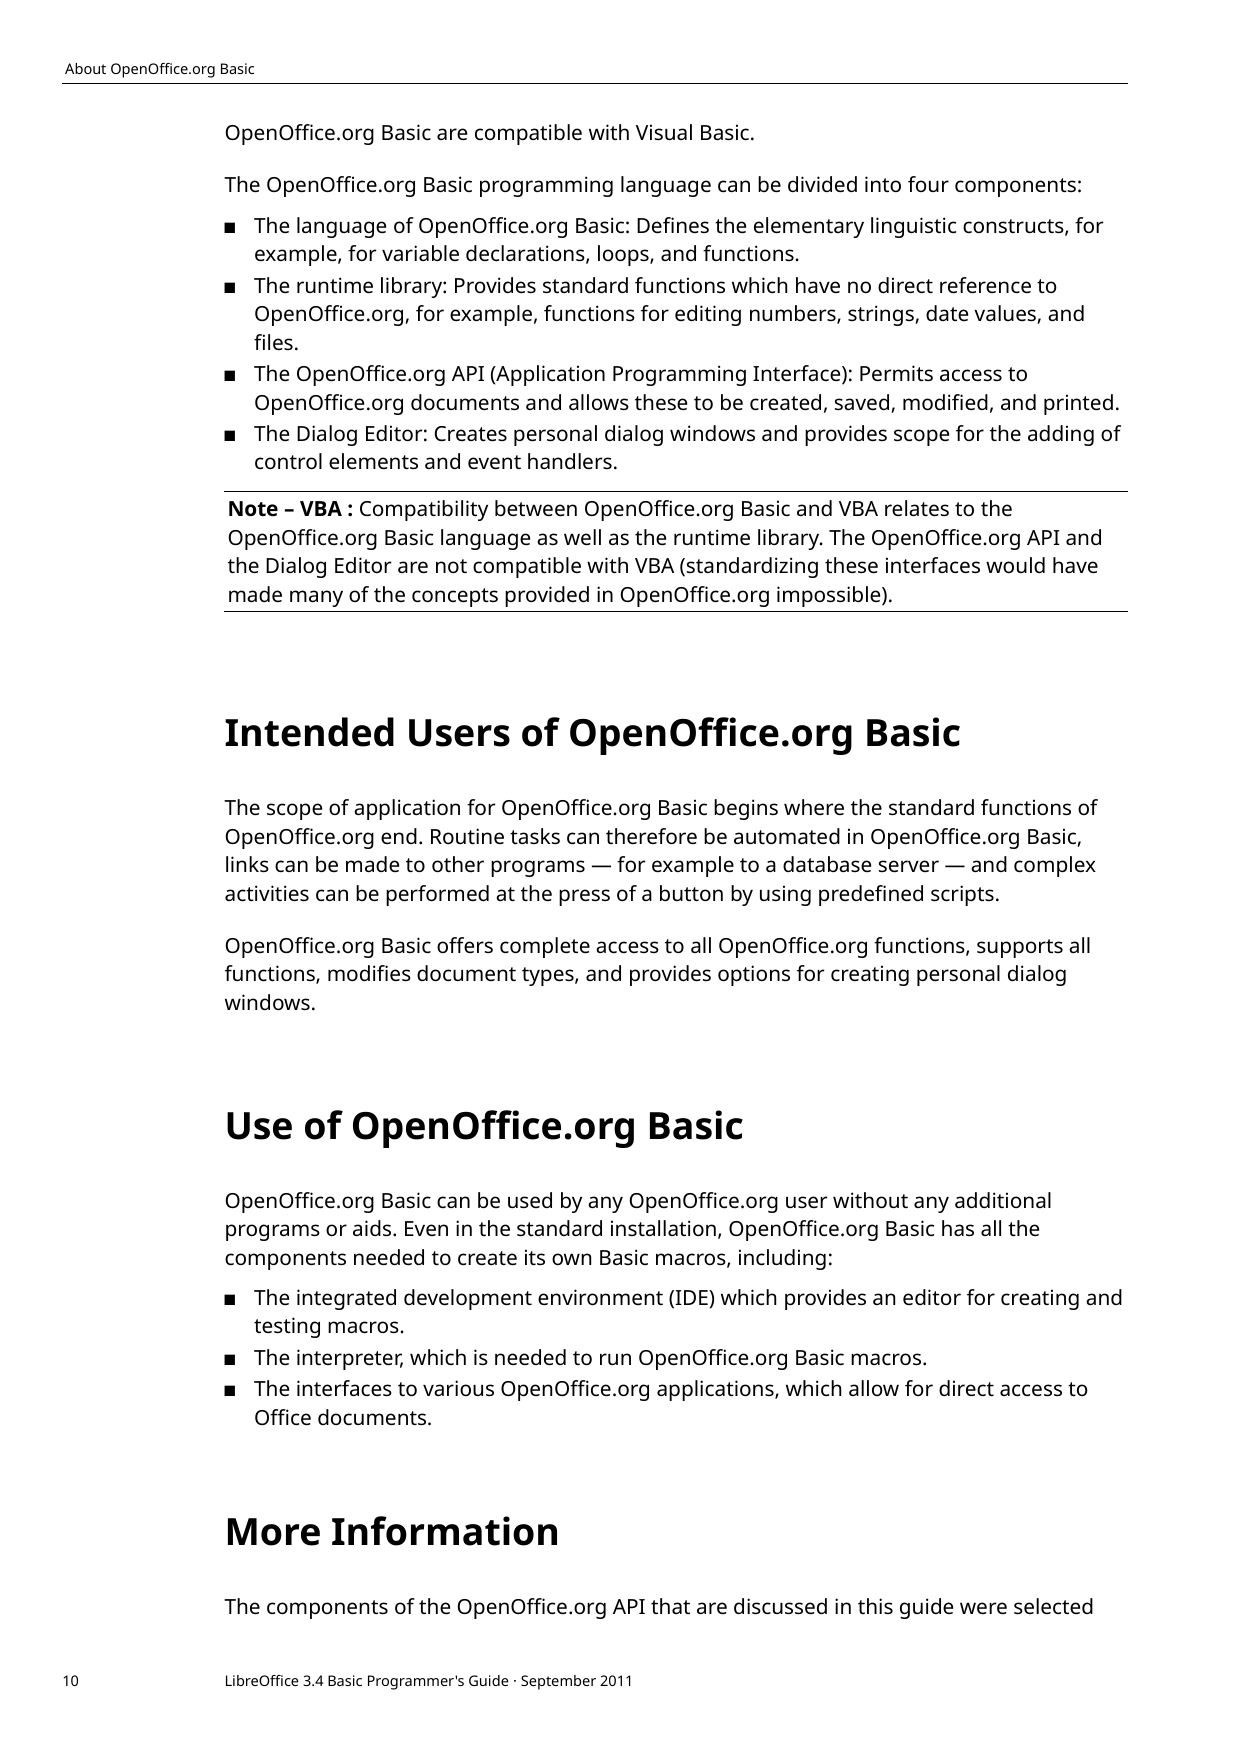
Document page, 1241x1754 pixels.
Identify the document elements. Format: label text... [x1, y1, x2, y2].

text OpenOffice.org Basic are compatible with Visual Basic. [224, 118, 1128, 147]
subtitle Use of OpenOffice.org Basic [224, 1099, 1128, 1150]
list The runtime library: Provides standard functions which have no direct reference to OpenOffice.org, for example, functions for editing numbers, strings, date values, and files. [224, 271, 1128, 356]
list The integrated development environment (IDE) which provides an editor for creating and testing macros. [224, 1283, 1128, 1340]
text The components of the OpenOffice.org API that are discussed in this guide were selected [224, 1592, 1128, 1620]
text OpenOffice.org Basic can be used by any OpenOffice.org user without any additional programs or aids. Even in the standard installation, OpenOffice.org Basic has all the components needed to create its own Basic macros, including: [224, 1186, 1128, 1271]
text The scope of application for OpenOffice.org Basic begins where the standard functions of OpenOffice.org end. Routine tasks can therefore be automated in OpenOffice.org Basic, links can be made to other programs — for example to a database server — and complex activities can be performed at the press of a button by using predefined scripts. [224, 793, 1128, 907]
list The Dialog Editor: Creates personal dialog windows and provides scope for the adding of control elements and event handlers. [224, 419, 1128, 476]
text The OpenOffice.org Basic programming language can be divided into four components: [224, 171, 1128, 199]
text OpenOffice.org Basic offers complete access to all OpenOffice.org functions, supports all functions, modifies document types, and provides options for creating personal dialog windows. [224, 931, 1128, 1016]
list The interfaces to various OpenOffice.org applications, which allow for direct access to Office documents. [224, 1374, 1128, 1431]
list VBA : Compatibility between OpenOffice.org Basic and VBA relates to the OpenOffice.org Basic language as well as the runtime library. The OpenOffice.org API and the Dialog Editor are not compatible with VBA (standardizing these interfaces would have made many of the concepts provided in OpenOffice.org impossible). [224, 492, 1128, 611]
subtitle More Information [224, 1505, 1128, 1556]
list The OpenOffice.org API (Application Programming Interface): Permits access to OpenOffice.org documents and allows these to be created, saved, modified, and printed. [224, 359, 1128, 416]
list The interpreter, which is needed to run OpenOffice.org Basic macros. [224, 1343, 1128, 1372]
subtitle Intended Users of OpenOffice.org Basic [224, 707, 1128, 758]
list The language of OpenOffice.org Basic: Defines the elementary linguistic constructs, for example, for variable declarations, loops, and functions. [224, 211, 1128, 268]
